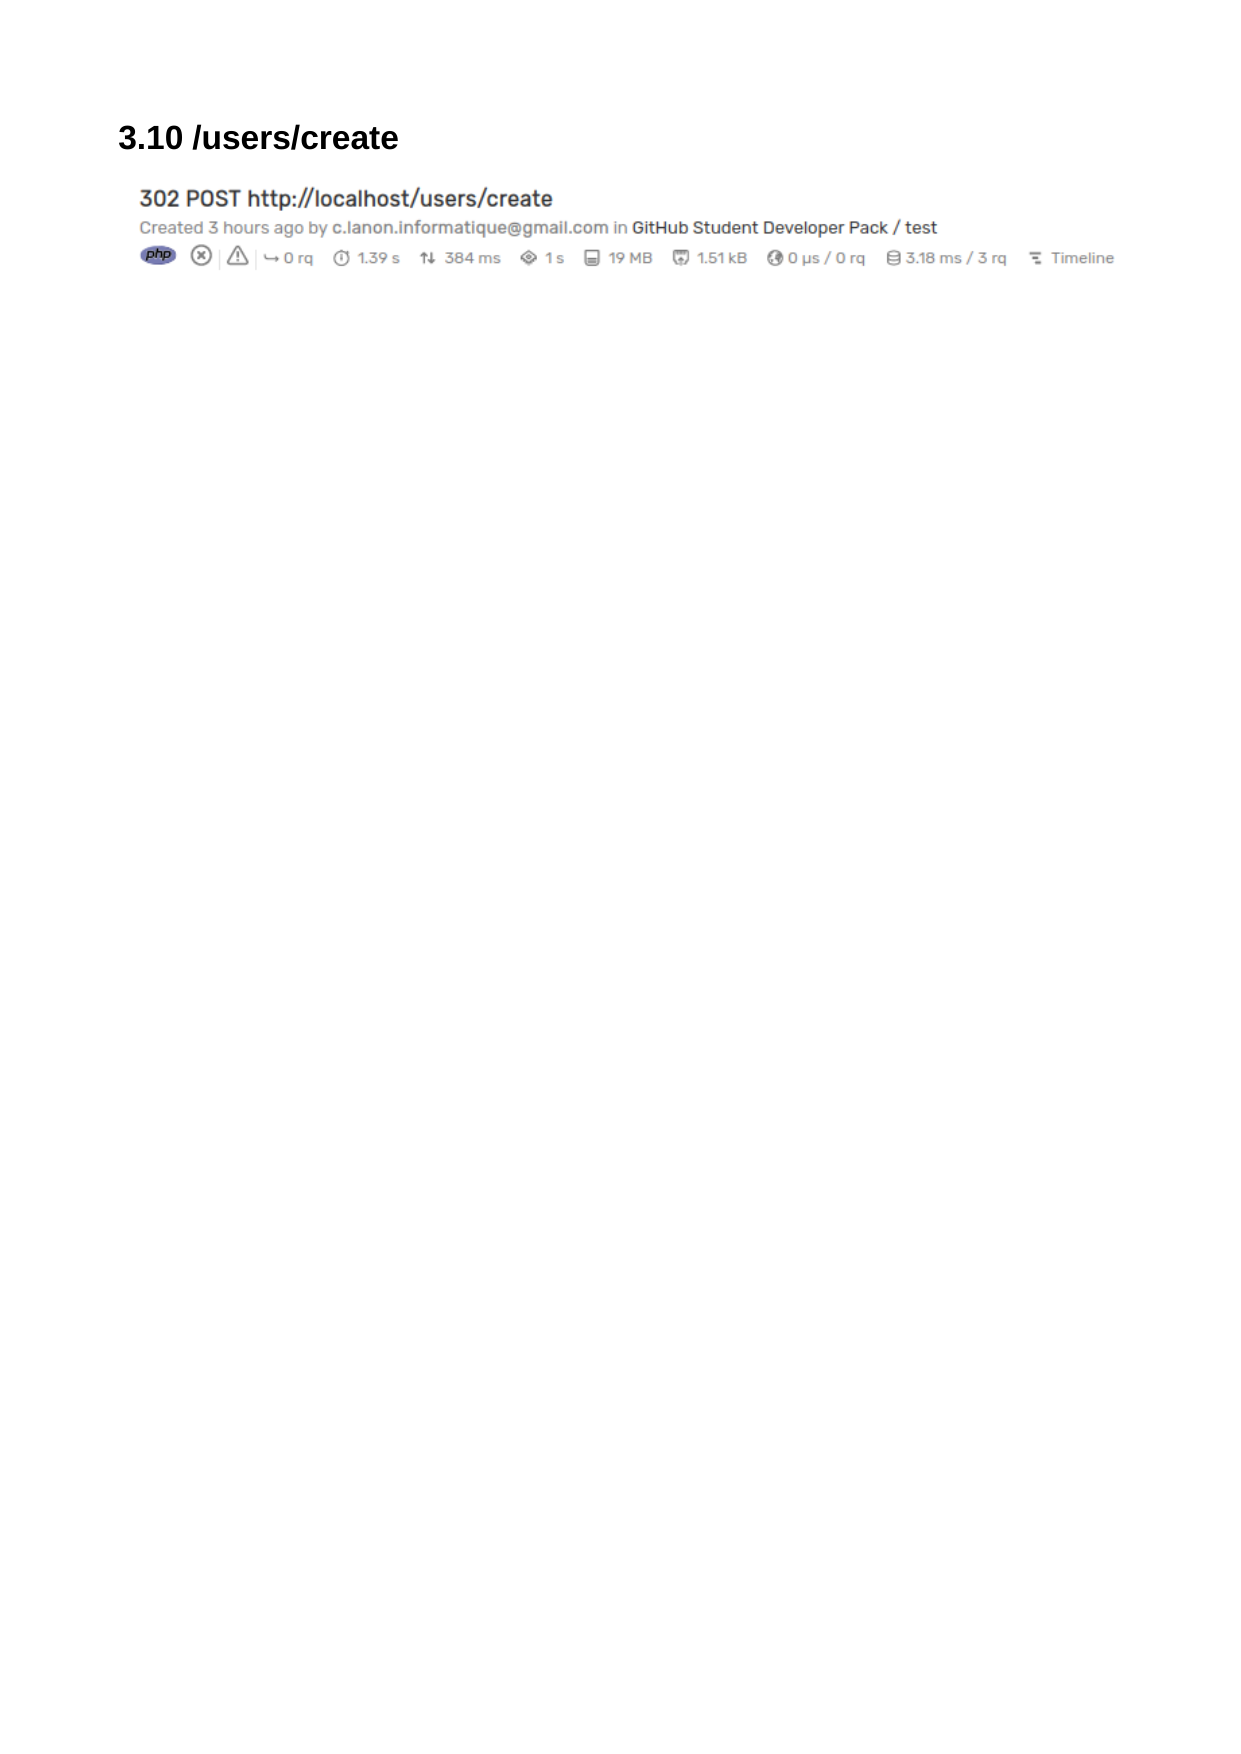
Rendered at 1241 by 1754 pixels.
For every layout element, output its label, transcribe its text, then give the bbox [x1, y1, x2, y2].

subtitle /users/create [118, 118, 1122, 157]
picture [118, 169, 1123, 285]
